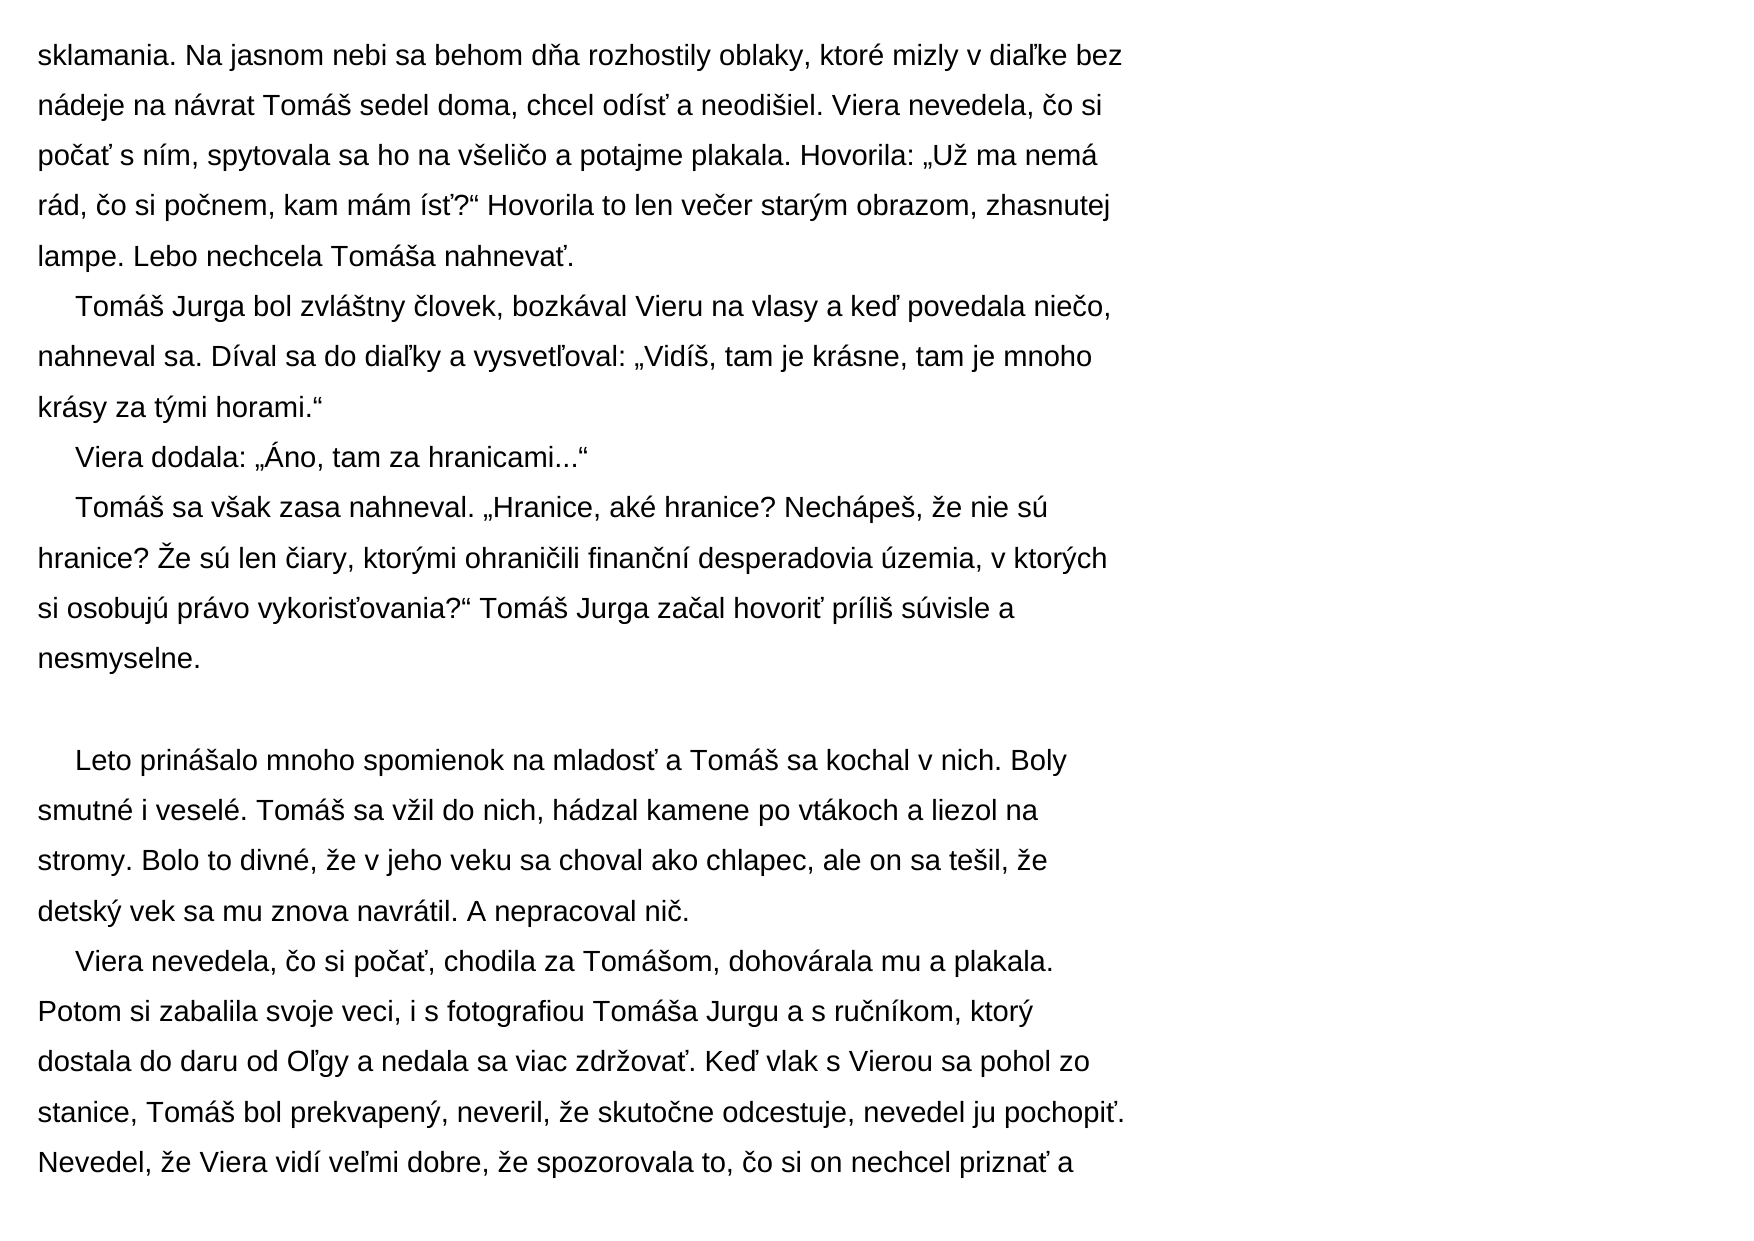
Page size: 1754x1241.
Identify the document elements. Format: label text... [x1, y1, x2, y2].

text Leto prinášalo mnoho spomienok na mladosť a Tomáš sa kochal v nich. Boly smutné i veselé. Tomáš sa vžil do nich, hádzal kamene po vtákoch a liezol na stromy. Bolo to divné, že v jeho veku sa choval ako chlapec, ale on sa tešil, že detský vek sa mu znova navrátil. A nepracoval nič. [37, 743, 1130, 927]
text Viera dodala: „Áno, tam za hranicami...“ [37, 440, 1130, 473]
text Viera nevedela, čo si počať, chodila za Tomášom, dohovárala mu a plakala. Potom si zabalila svoje veci, i s fotografiou Tomáša Jurgu a s ručníkom, ktorý dostala do daru od Oľgy a nedala sa viac zdržovať. Keď vlak s Vierou sa pohol zo stanice, Tomáš bol prekvapený, neveril, že skutočne odcestuje, nevedel ju pochopiť. Nevedel, že Viera vidí veľmi dobre, že spozorovala to, čo si on nechcel priznať a [37, 944, 1130, 1179]
text Tomáš Jurga bol zvláštny človek, bozkával Vieru na vlasy a keď povedala niečo, nahneval sa. Díval sa do diaľky a vysvetľoval: „Vidíš, tam je krásne, tam je mnoho krásy za tými horami.“ [37, 289, 1130, 423]
text sklamania. Na jasnom nebi sa behom dňa rozhostily oblaky, ktoré mizly v diaľke bez nádeje na návrat Tomáš sedel doma, chcel odísť a neodišiel. Viera nevedela, čo si počať s ním, spytovala sa ho na všeličo a potajme plakala. Hovorila: „Už ma nemá rád, čo si počnem, kam mám ísť?“ Hovorila to len večer starým obrazom, zhasnutej lampe. Lebo nechcela Tomáša nahnevať. [37, 37, 1130, 272]
text Tomáš sa však zasa nahneval. „Hranice, aké hranice? Nechápeš, že nie sú hranice? Že sú len čiary, ktorými ohraničili finanční desperadovia územia, v ktorých si osobujú právo vykorisťovania?“ Tomáš Jurga začal hovoriť príliš súvisle a nesmyselne. [37, 490, 1130, 675]
